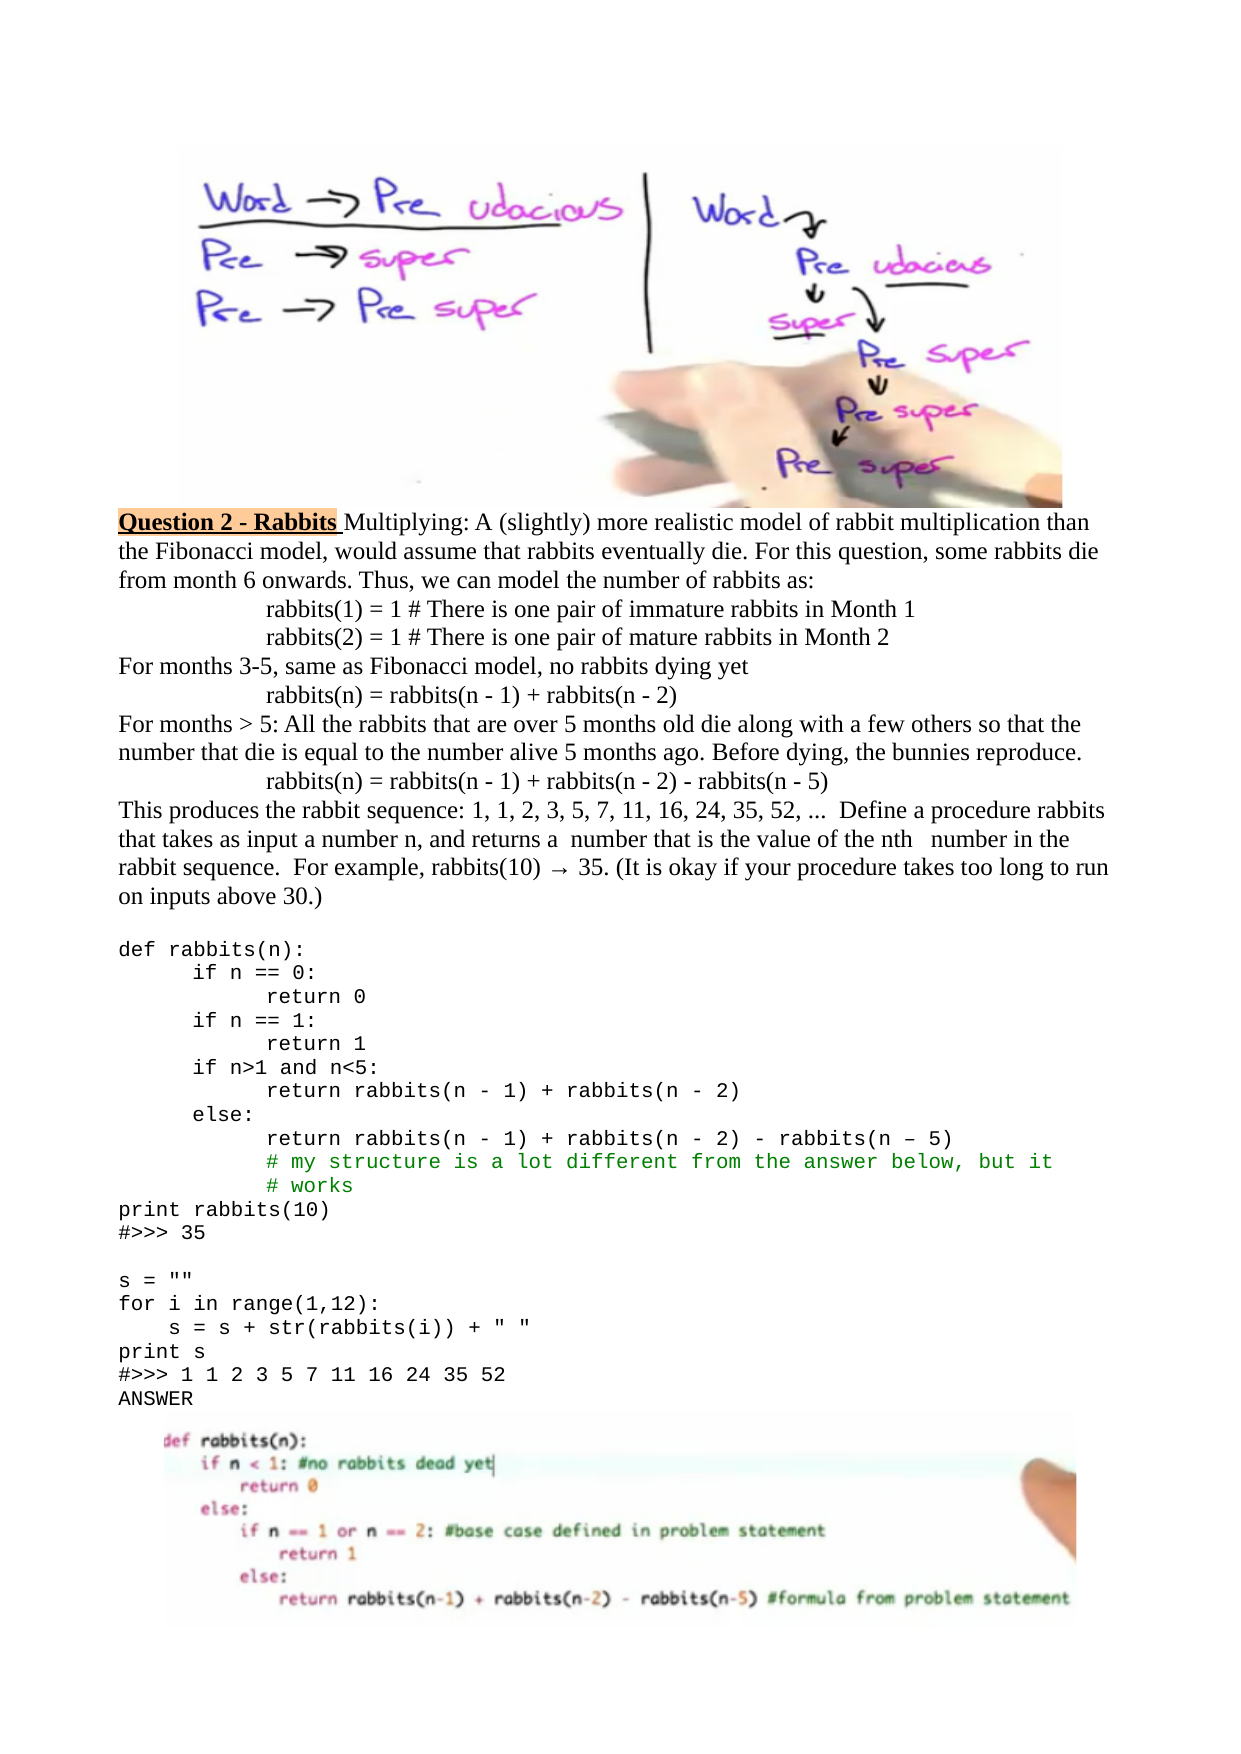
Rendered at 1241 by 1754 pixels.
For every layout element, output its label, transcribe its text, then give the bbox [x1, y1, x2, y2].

text For months 3-5, same as Fibonacci model, no rabbits dying yet [118, 651, 1122, 680]
text rabbits(n) = rabbits(n - 1) + rabbits(n - 2) - rabbits(n - 5) [118, 766, 1122, 795]
text Question 2 - Rabbits Multiplying: A (slightly) more realistic model of rabbit multiplication than the Fibonacci model, would assume that rabbits eventually die. For this question, some rabbits die from month 6 onwards. Thus, we can model the number of rabbits as: [118, 147, 1122, 594]
text else: [118, 1104, 1122, 1128]
text print rabbits(10) [118, 1199, 1122, 1222]
text ANSWER [118, 1388, 1122, 1412]
text def rabbits(n): [118, 939, 1122, 962]
text rabbits(1) = 1 # There is one pair of immature rabbits in Month 1 [118, 594, 1122, 622]
text return 1 [118, 1033, 1122, 1057]
text return rabbits(n - 1) + rabbits(n - 2) - rabbits(n – 5) [118, 1128, 1122, 1151]
text for i in range(1,12): [118, 1293, 1122, 1317]
text s = s + str(rabbits(i)) + " " [118, 1317, 1122, 1341]
text if n == 1: [118, 1009, 1122, 1033]
text s = "" [118, 1270, 1122, 1293]
text This produces the rabbit sequence: 1, 1, 2, 3, 5, 7, 11, 16, 24, 35, 52, ... Define a procedure rabbits that takes as input a number n, and returns a number that is the value of the nth number in the rabbit sequence. For example, rabbits(10) → 35. (It is okay if your procedure takes too long to run on inputs above 30.) [118, 795, 1122, 910]
text #>>> 35 [118, 1222, 1122, 1246]
text if n>1 and n<5: [118, 1057, 1122, 1081]
text rabbits(2) = 1 # There is one pair of mature rabbits in Month 2 [118, 622, 1122, 651]
text if n == 0: [118, 962, 1122, 986]
text For months > 5: All the rabbits that are over 5 months old die along with a few others so that the number that die is equal to the number alive 5 months ago. Before dying, the bunnies reproduce. [118, 709, 1122, 766]
text rabbits(n) = rabbits(n - 1) + rabbits(n - 2) [118, 680, 1122, 709]
text print s [118, 1341, 1122, 1364]
text # my structure is a lot different from the answer below, but it # works [118, 1151, 1122, 1199]
text return 0 [118, 986, 1122, 1009]
text #>>> 1 1 2 3 5 7 11 16 24 35 52 [118, 1364, 1122, 1388]
text return rabbits(n - 1) + rabbits(n - 2) [118, 1081, 1122, 1104]
